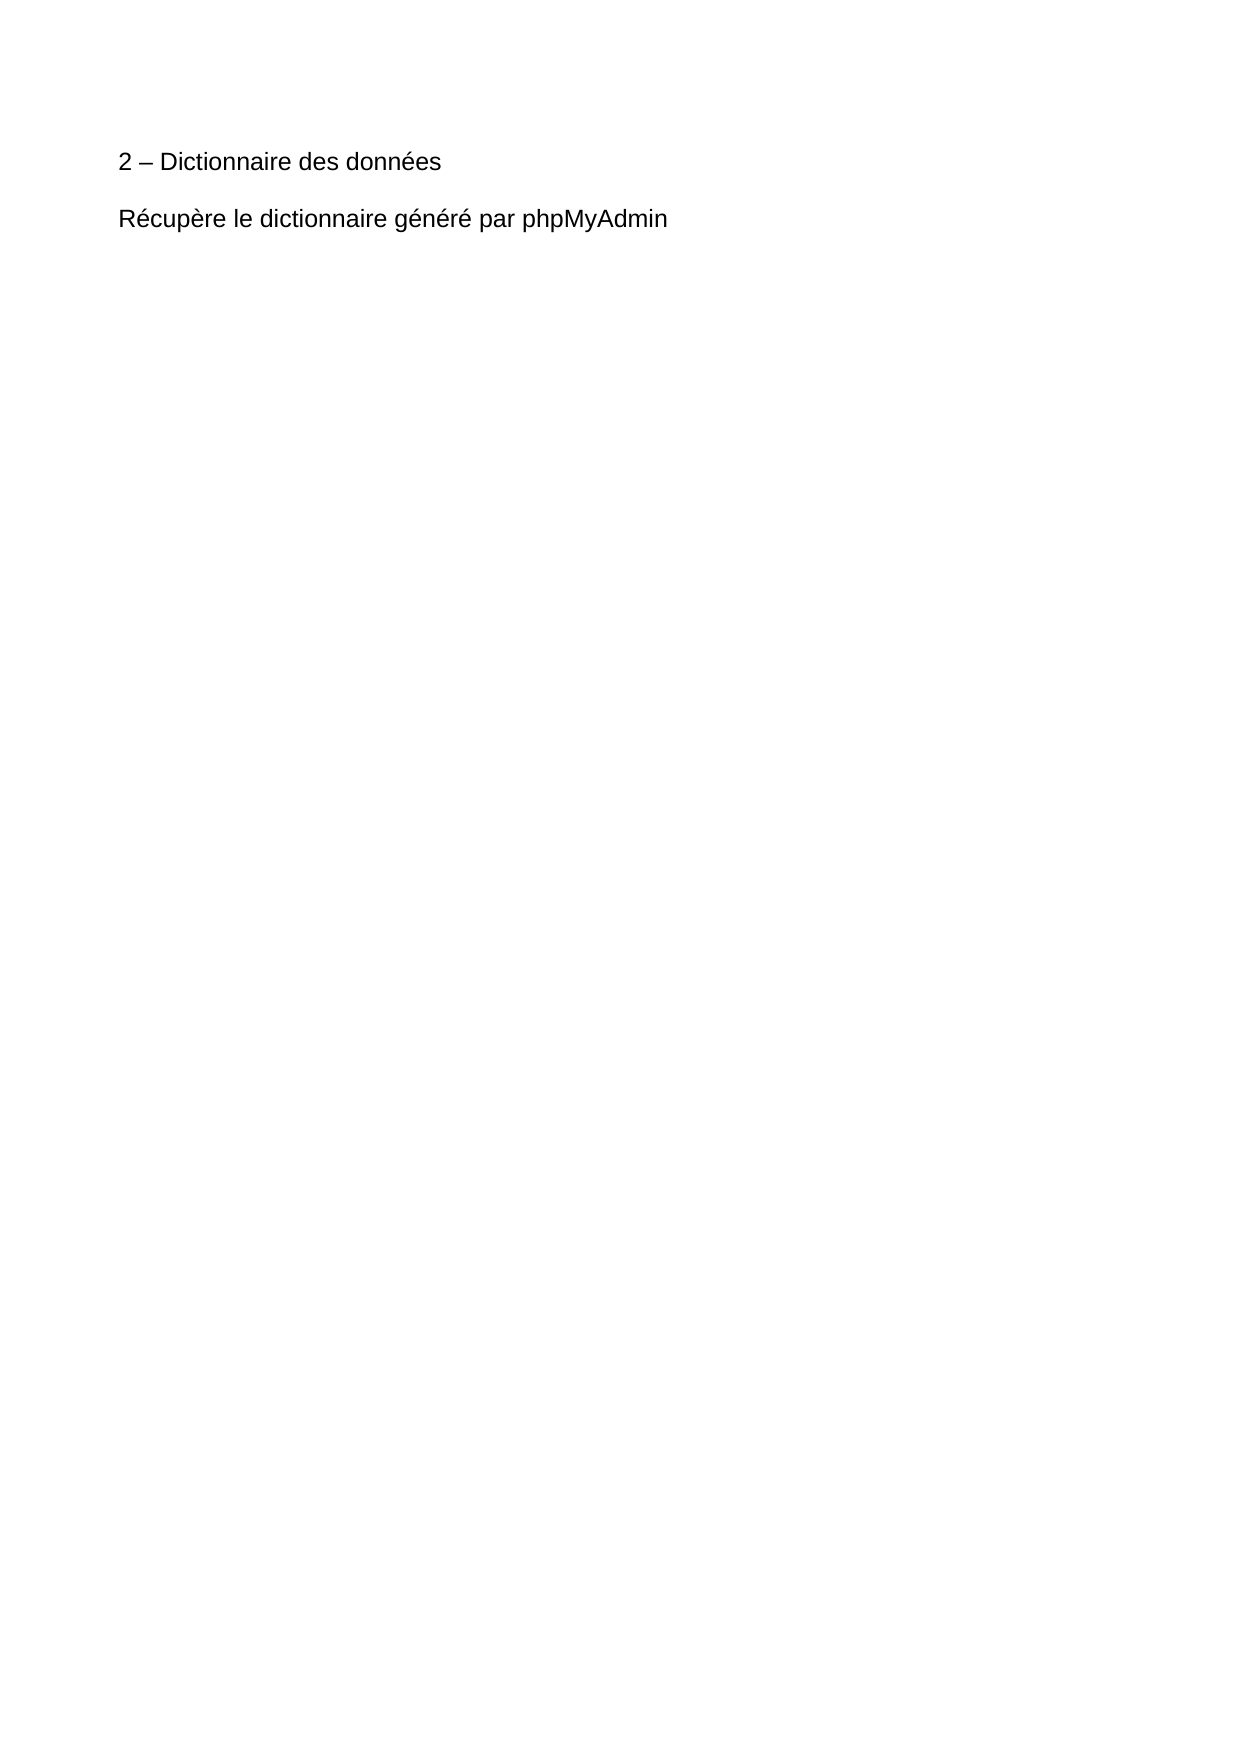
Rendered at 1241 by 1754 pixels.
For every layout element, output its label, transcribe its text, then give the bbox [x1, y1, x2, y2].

text Récupère le dictionnaire généré par phpMyAdmin [118, 204, 1122, 233]
text 2 – Dictionnaire des données [118, 147, 1122, 176]
